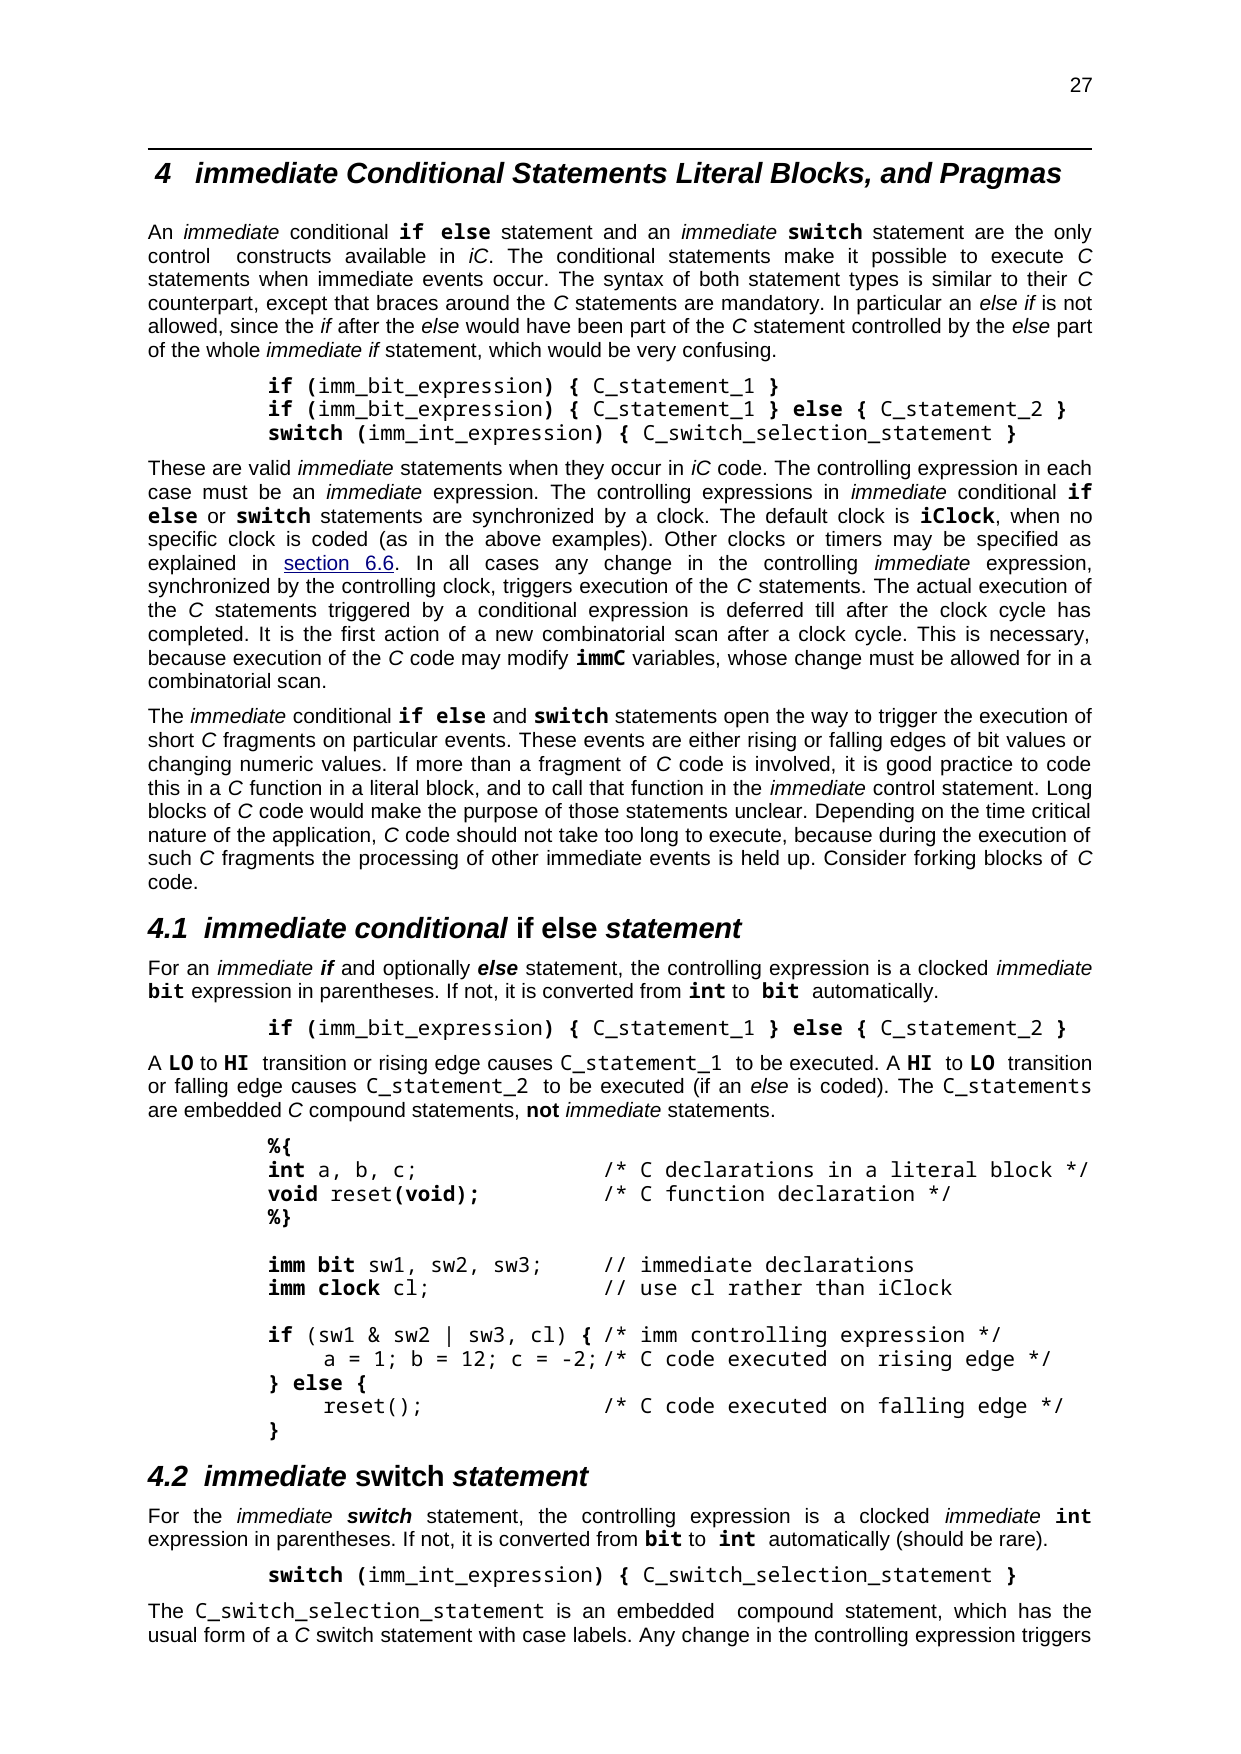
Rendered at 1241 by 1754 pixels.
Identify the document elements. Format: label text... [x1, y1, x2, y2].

text An immediate conditional if else statement and an immediate switch statement are the only control constructs available in iC. The conditional statements make it possible to execute C statements when immediate events occur. The syntax of both statement types is similar to their C counterpart, except that braces around the C statements are mandatory. In particular an else if is not allowed, since the if after the else would have been part of the C statement controlled by the else part of the whole immediate if statement, which would be very confusing. [148, 221, 1092, 362]
subtitle immediate switch statement [148, 1460, 1092, 1492]
text switch (imm_int_expression) { C_switch_selection_statement } [268, 1564, 1092, 1588]
text The C_switch_selection_statement is an embedded compound statement, which has the usual form of a C switch statement with case labels. Any change in the controlling expression triggers [148, 1599, 1092, 1647]
text A LO to HI transition or rising edge causes C_statement_1 to be executed. A HI to LO transition or falling edge causes C_statement_2 to be executed (if an else is coded). The C_statements are embedded C compound statements, not immediate statements. [148, 1051, 1092, 1122]
text %{ int a, b, c; /* C declarations in a literal block */ void reset(void); /* C function declaration */ %} imm bit sw1, sw2, sw3; // immediate declarations imm clock cl; // use cl rather than iClock if (sw1 & sw2 | sw3, cl) { /* imm controlling expression */ a = 1; b = 12; c = -2; /* C code executed on rising edge */ } else { reset(); /* C code executed on falling edge */ } [268, 1135, 1092, 1442]
text For an immediate if and optionally else statement, the controlling expression is a clocked immediate bit expression in parentheses. If not, it is converted from int to bit automatically. [148, 956, 1092, 1003]
subtitle immediate conditional if else statement [148, 912, 1092, 944]
text if (imm_bit_expression) { C_statement_1 } else { C_statement_2 } [268, 1016, 1092, 1040]
text For the immediate switch statement, the controlling expression is a clocked immediate int expression in parentheses. If not, it is converted from bit to int automatically (should be rare). [148, 1504, 1092, 1552]
text if (imm_bit_expression) { C_statement_1 } if (imm_bit_expression) { C_statement_1 } else { C_statement_2 } switch (imm_int_expression) { C_switch_selection_statement } [268, 374, 1092, 445]
text These are valid immediate statements when they occur in iC code. The controlling expression in each case must be an immediate expression. The controlling expressions in immediate conditional if else or switch statements are synchronized by a clock. The default clock is iClock, when no specific clock is coded (as in the above examples). Other clocks or timers may be specified as explained in section 6.6. In all cases any change in the controlling immediate expression, synchronized by the controlling clock, triggers execution of the C statements. The actual execution of the C statements triggered by a conditional expression is deferred till after the clock cycle has completed. It is the first action of a new combinatorial scan after a clock cycle. This is necessary, because execution of the C code may modify immC variables, whose change must be allowed for in a combinatorial scan. [148, 457, 1092, 693]
text The immediate conditional if else and switch statements open the way to trigger the execution of short C fragments on particular events. These events are either rising or falling edges of bit values or changing numeric values. If more than a fragment of C code is involved, it is good practice to code this in a C function in a literal block, and to call that function in the immediate control statement. Long blocks of C code would make the purpose of those statements unclear. Depending on the time critical nature of the application, C code should not take too long to execute, because during the execution of such C fragments the processing of other immediate events is held up. Consider forking blocks of C code. [148, 705, 1092, 894]
subtitle immediate Conditional Statements Literal Blocks, and Pragmas [148, 150, 1092, 197]
